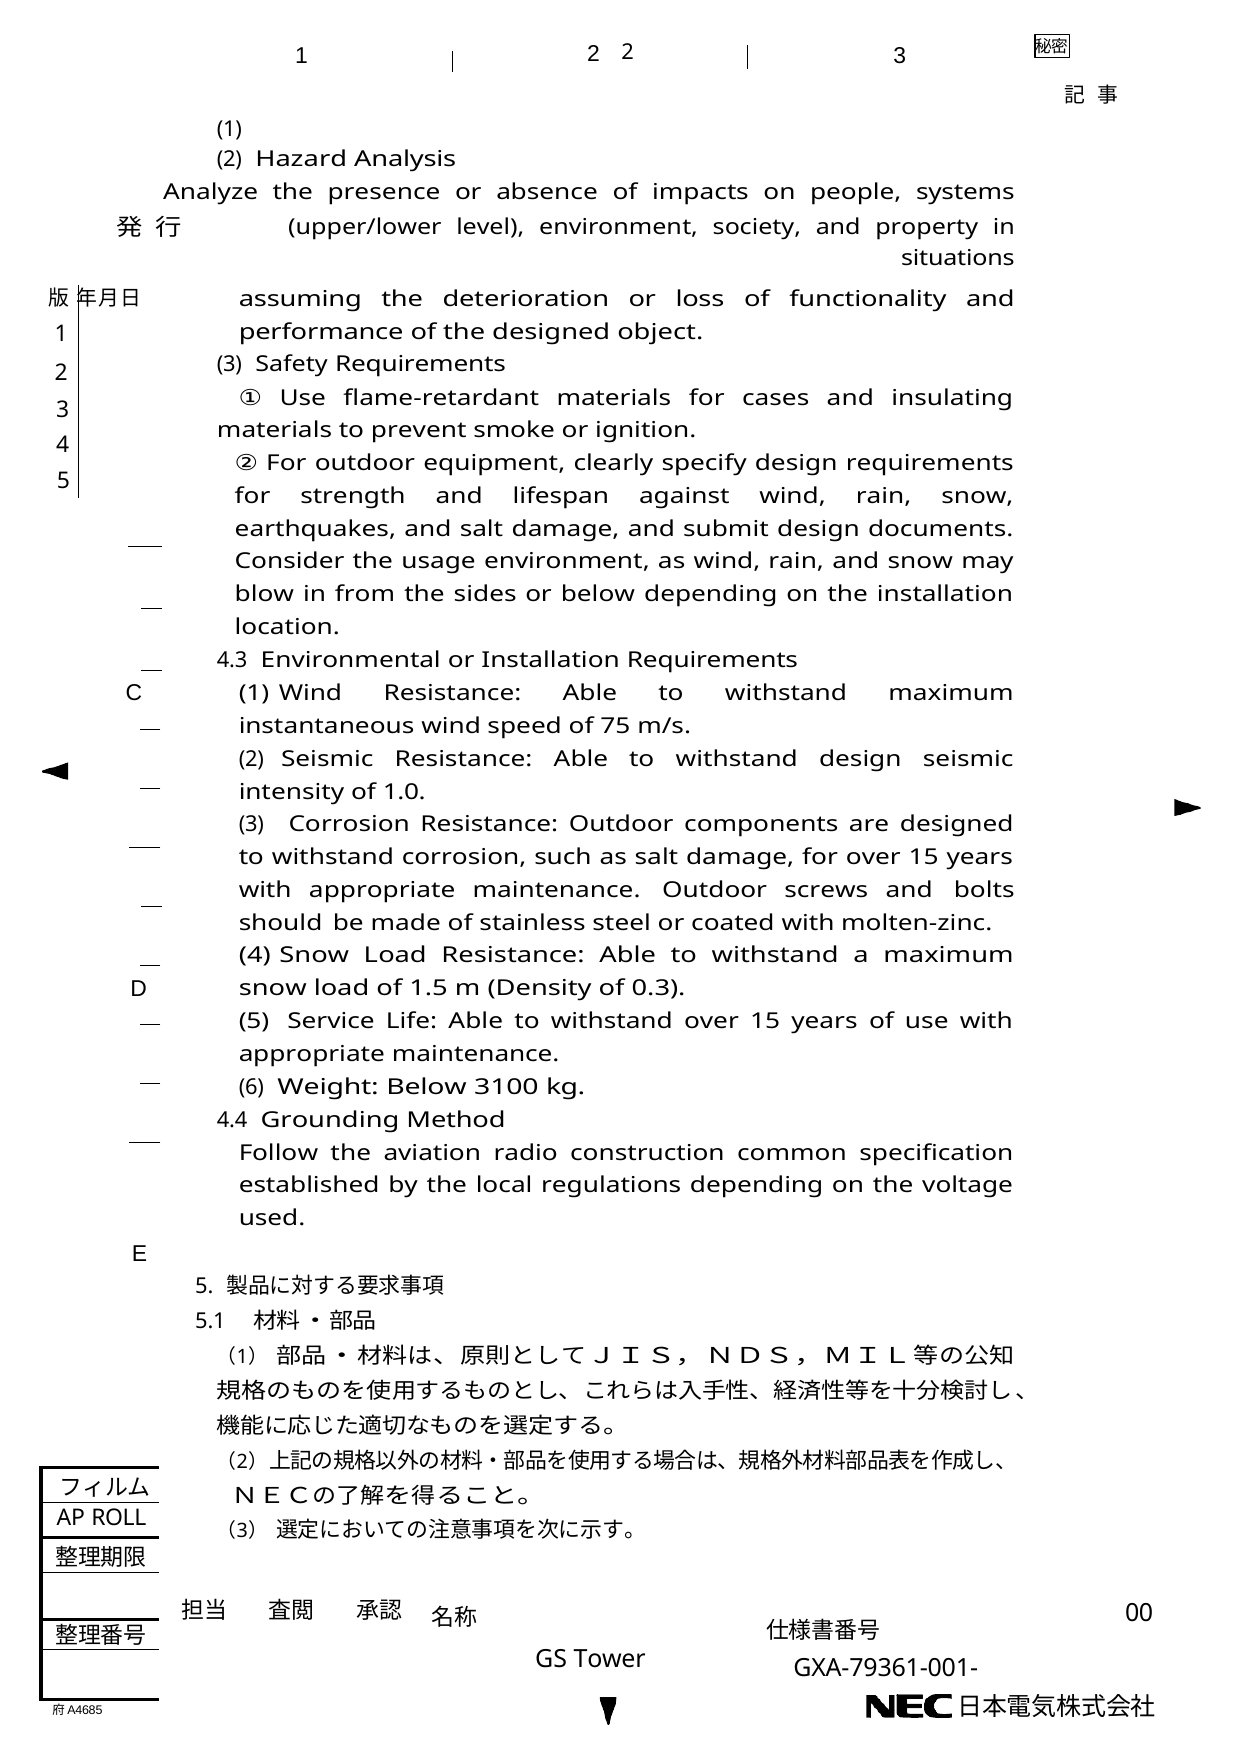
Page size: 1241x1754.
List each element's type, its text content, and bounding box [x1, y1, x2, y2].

text Analyze the presence or absence of impacts on people, systems [29, 176, 1014, 206]
list Grounding Method [217, 1104, 1213, 1133]
text 1 [54, 317, 155, 348]
list 部品・材料は、原則としてＪＩＳ，ＮＤＳ，ＭＩＬ等の公知規格のものを使用するものとし、これらは入手性、経済性等を十分検討し、機能に応じた適切なものを選定する。 [217, 1338, 1015, 1439]
text 秘密 [1035, 35, 1069, 56]
text C [29, 679, 143, 705]
text 記 事 [29, 78, 1119, 108]
text 発 行 (upper/lower level), environment, society, and property in situations [29, 209, 1014, 273]
text 5 [57, 464, 155, 496]
list Service Life: Able to withstand over 15 years of use with appropriate maintenance. [238, 1005, 1014, 1068]
list Weight: Below 3100 kg. [238, 1071, 1213, 1100]
text AP ROLL [44, 1503, 159, 1531]
picture [42, 762, 69, 780]
list Environmental or Installation Requirements [217, 644, 1213, 674]
list 選定においての注意事項を次に示す。 [217, 1512, 1213, 1544]
text E [29, 1240, 148, 1266]
text フィルム [51, 1469, 159, 1502]
list Seismic Resistance: Able to withstand design seismic intensity of 1.0. [238, 743, 1014, 805]
list Safety Requirements [217, 348, 1213, 378]
picture [1174, 799, 1201, 816]
list 材料・部品 [195, 1303, 1213, 1335]
picture [866, 1694, 952, 1718]
text 版 年月日 [49, 281, 155, 311]
text 2 [54, 356, 155, 387]
list 上記の規格以外の材料・部品を使用する場合は、規格外材料部品表を作成し、 ＮＥＣの了解を得ること。 [217, 1443, 1015, 1509]
text 3 [56, 393, 155, 425]
text 担当 査閲 承認 [181, 1592, 403, 1625]
list Snow Load Resistance: Able to withstand a maximum snow load of 1.5 m (Density of 0.3). [238, 939, 1015, 1002]
list Wind Resistance: Able to withstand maximum instantaneous wind speed of 75 m/s. [238, 677, 1014, 740]
text ① Use flame-retardant materials for cases and insulating materials to prevent smoke or ignition. [217, 382, 1014, 444]
text 4 [56, 428, 155, 459]
text 整理番号 [43, 1621, 159, 1649]
text 整理期限 [43, 1539, 159, 1572]
subtitle GS Tower GXA-79361-001- [535, 1647, 993, 1684]
subtitle 00 [1125, 1592, 1213, 1629]
list Hazard Analysis [217, 143, 1213, 173]
text Follow the aviation radio construction common specification established by the local regulations depending on the voltage used. [238, 1137, 1014, 1232]
text 名称 仕様書番号 [431, 1599, 993, 1646]
list Corrosion Resistance: Outdoor components are designed to withstand corrosion, such as salt damage, for over 15 years with appropriate maintenance. Outdoor screws and bolts should be made of stainless steel or coated with molten-zinc. [238, 808, 1014, 936]
list 製品に対する要求事項 [195, 1268, 1213, 1300]
text assuming the deterioration or loss of functionality and performance of the designed object. [238, 283, 1014, 345]
text ② For outdoor equipment, clearly specify design requirements for strength and lifespan against wind, rain, snow, earthquakes, and salt damage, and submit design documents. Consider the usage environment, as wind, rain, and snow may blow in from the sides or below depending on the installation location. [234, 447, 1014, 640]
picture [599, 1697, 617, 1725]
text 1 2 3 [295, 36, 1213, 70]
text D [29, 974, 148, 1001]
